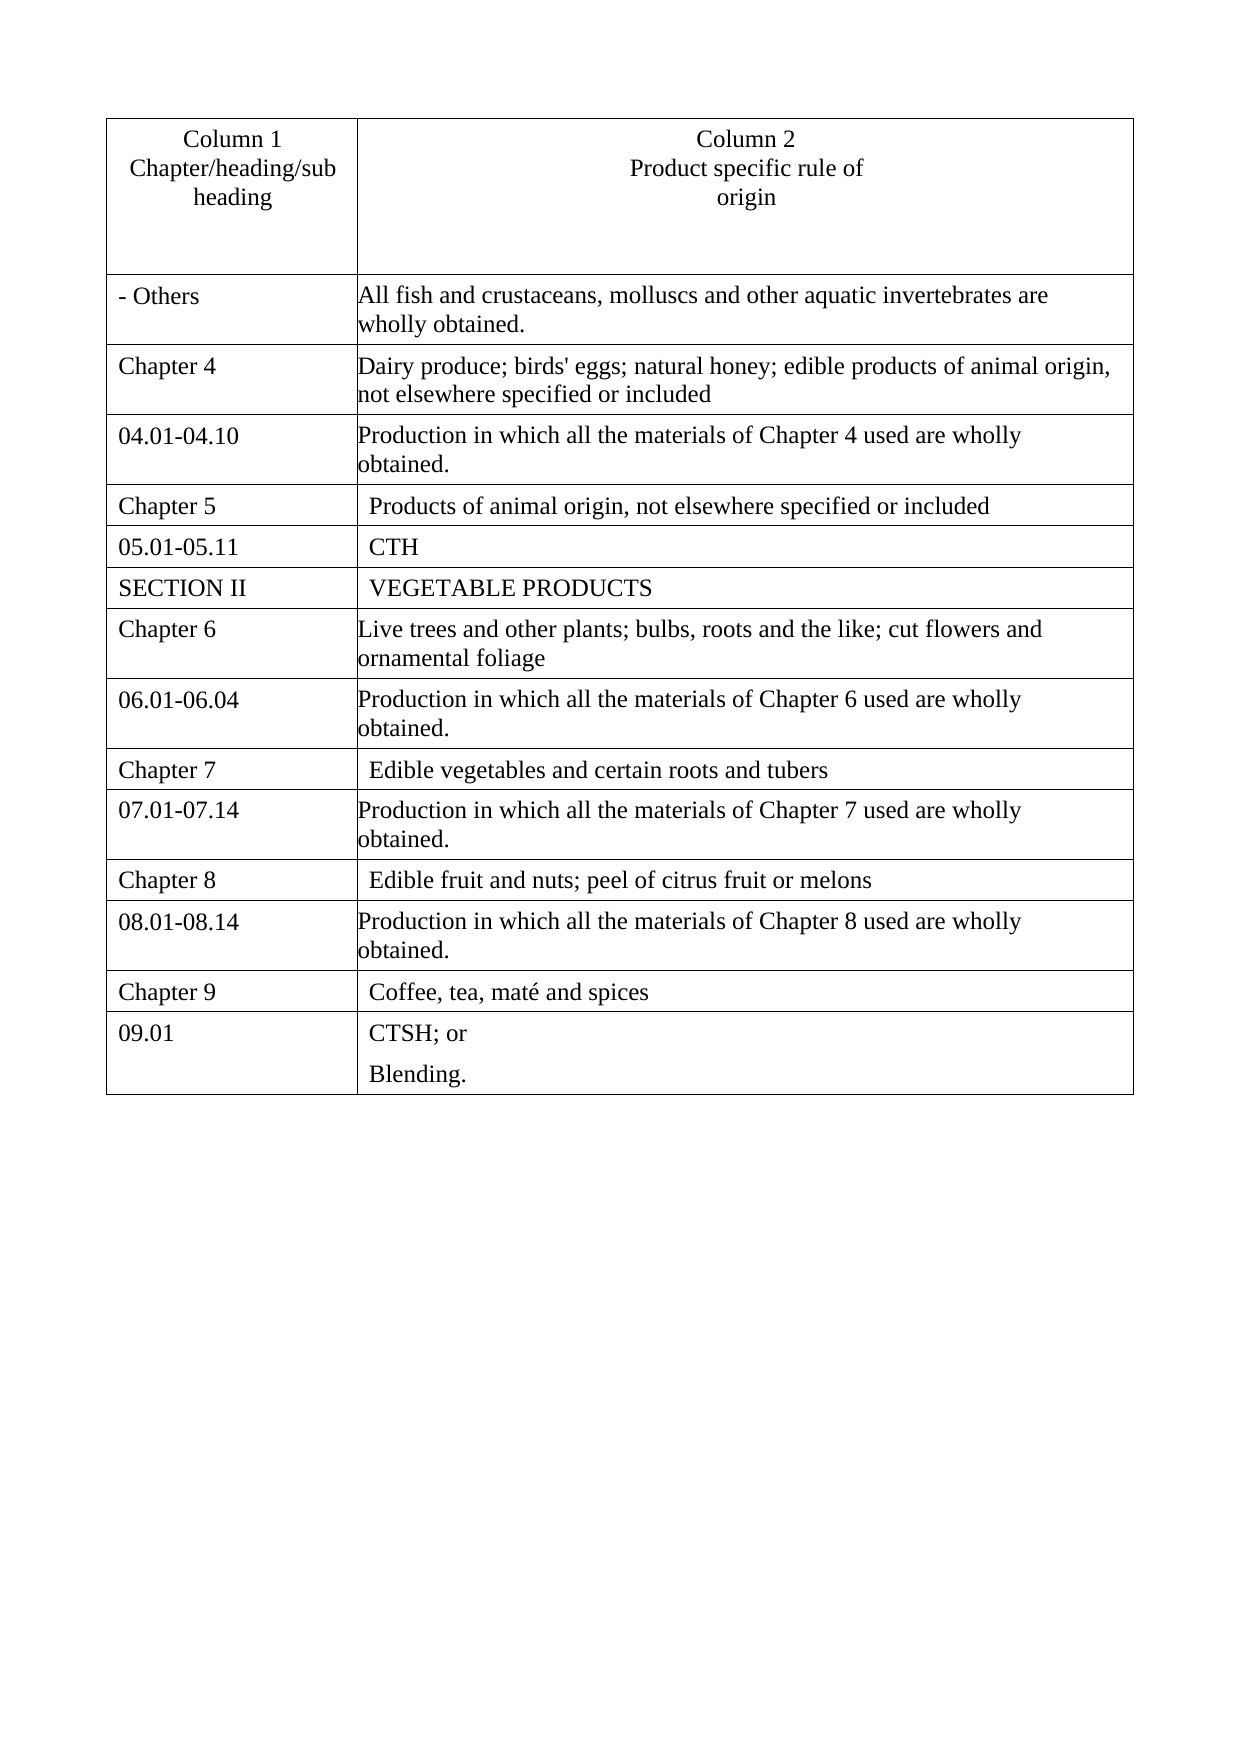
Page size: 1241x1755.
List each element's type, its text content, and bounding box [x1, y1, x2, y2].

table_cell Chapter 8 [107, 860, 357, 900]
table_cell Live trees and other plants; bulbs, roots and the like; cut flowers and ornamental foliage [358, 609, 1133, 677]
table_cell Production in which all the materials of Chapter 7 used are wholly obtained. [358, 790, 1133, 859]
table_cell 06.01-06.04 [107, 679, 357, 748]
table_cell Edible fruit and nuts; peel of citrus fruit or melons [358, 860, 1133, 900]
table_cell Chapter 7 [107, 749, 357, 789]
table_cell Products of animal origin, not elsewhere specified or included [358, 485, 1133, 525]
table_cell 04.01-04.10 [107, 415, 357, 484]
table_cell Chapter 4 [107, 345, 357, 414]
table_cell Coffee, tea, maté and spices [358, 971, 1133, 1011]
table_cell 05.01-05.11 [107, 526, 357, 567]
table_cell VEGETABLE PRODUCTS [358, 568, 1133, 608]
table_cell Chapter 5 [107, 485, 357, 525]
table_cell Production in which all the materials of Chapter 8 used are wholly obtained. [358, 901, 1133, 970]
table_cell 07.01-07.14 [107, 790, 357, 859]
table_cell - Others [107, 275, 357, 344]
table_cell All fish and crustaceans, molluscs and other aquatic invertebrates are wholly obtained. [358, 275, 1133, 344]
table_cell 08.01-08.14 [107, 901, 357, 970]
table_cell Production in which all the materials of Chapter 4 used are wholly obtained. [358, 415, 1133, 484]
table_cell Production in which all the materials of Chapter 6 used are wholly obtained. [358, 679, 1133, 748]
table_cell SECTION II [107, 568, 357, 608]
table_header Column 1 Chapter/heading/subheading [107, 119, 357, 274]
table_cell Dairy produce; birds' eggs; natural honey; edible products of animal origin, not elsewhere specified or included [358, 345, 1133, 414]
table_cell Chapter 9 [107, 971, 357, 1011]
table_cell CTSH; or Blending. [358, 1012, 1133, 1094]
table_header Column 2 Product specific rule of origin [358, 119, 1133, 274]
table_cell Edible vegetables and certain roots and tubers [358, 749, 1133, 789]
table_cell Chapter 6 [107, 609, 357, 677]
table_cell CTH [358, 526, 1133, 567]
table_cell 09.01 [107, 1012, 357, 1094]
